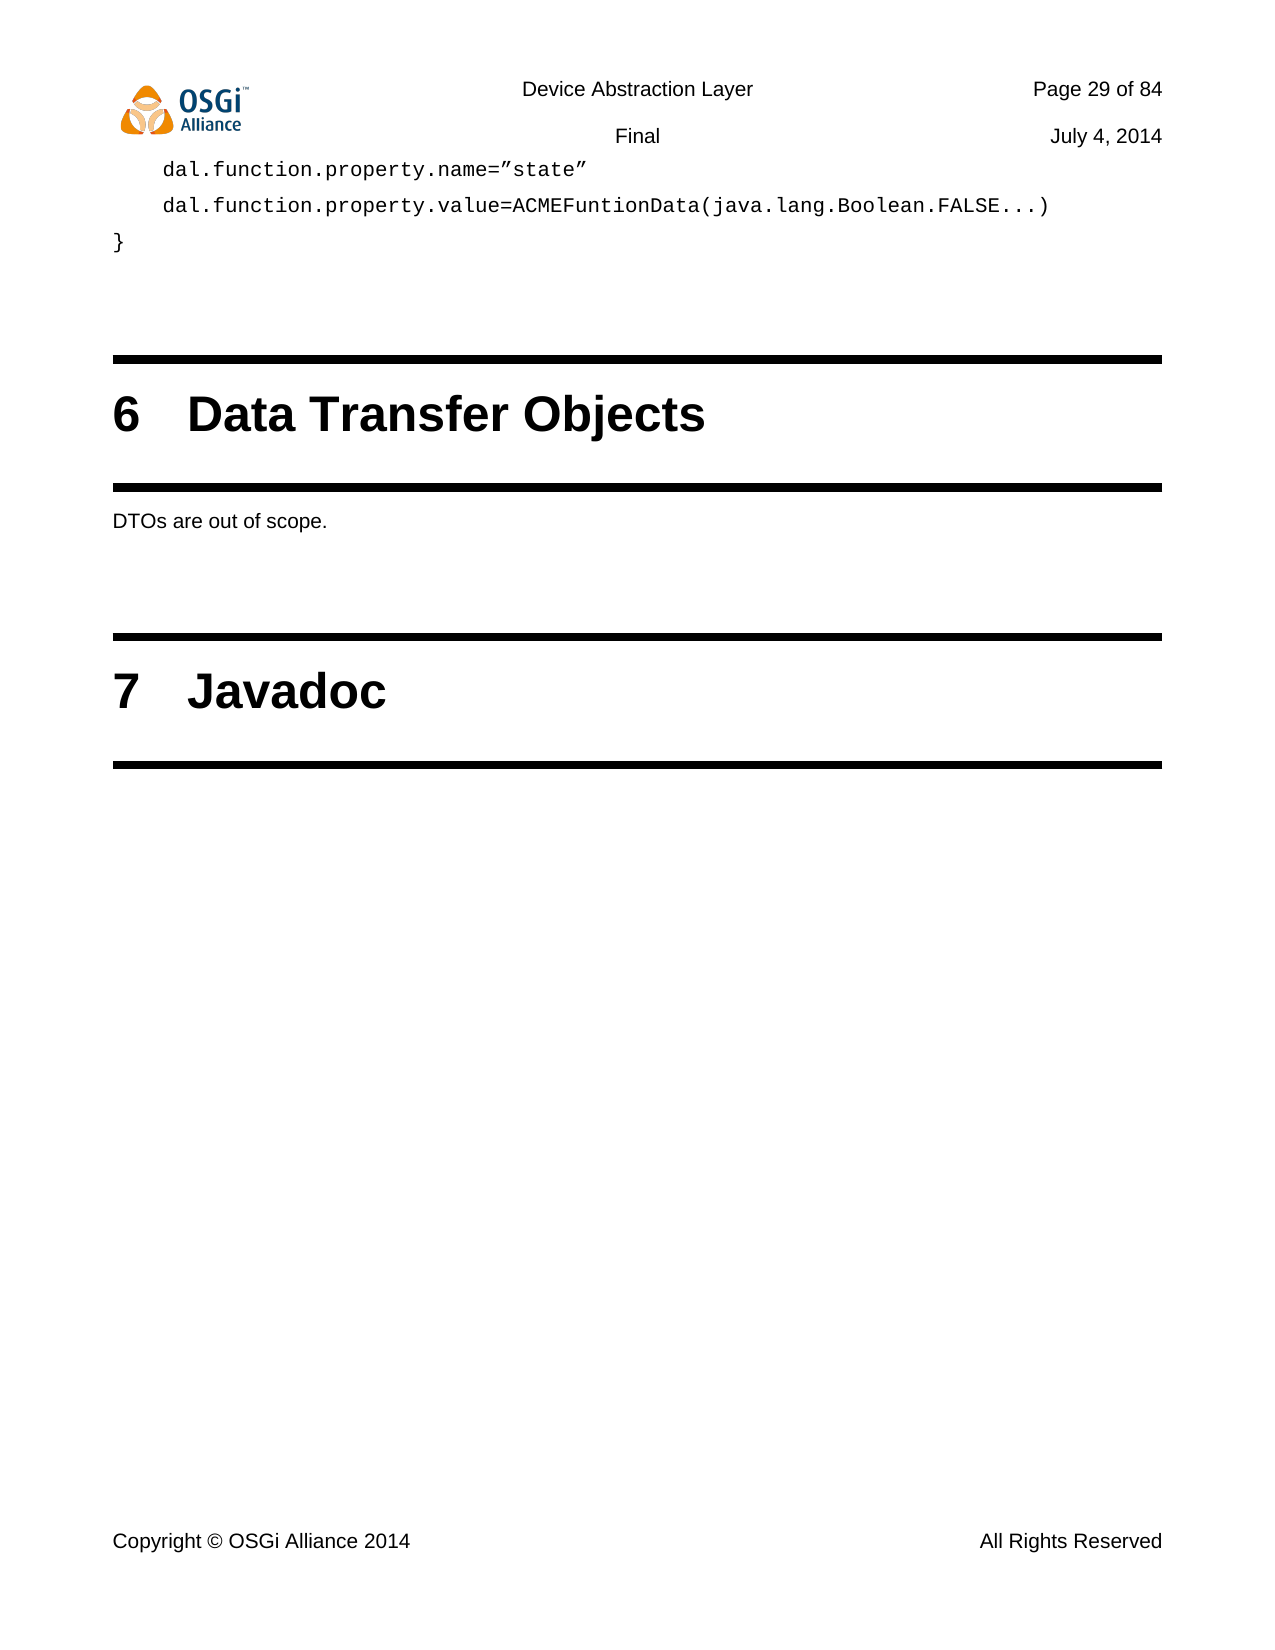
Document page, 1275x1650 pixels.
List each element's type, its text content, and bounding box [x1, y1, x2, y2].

text dal.function.property.name=”state” [112, 159, 1162, 183]
text DTOs are out of scope. [112, 508, 1162, 532]
subtitle Data Transfer Objects [112, 356, 1162, 492]
picture [113, 78, 257, 142]
subtitle Javadoc [112, 634, 1162, 769]
text dal.function.property.value=ACMEFuntionData(java.lang.Boolean.FALSE...) [112, 195, 1162, 219]
text } [112, 231, 1162, 255]
